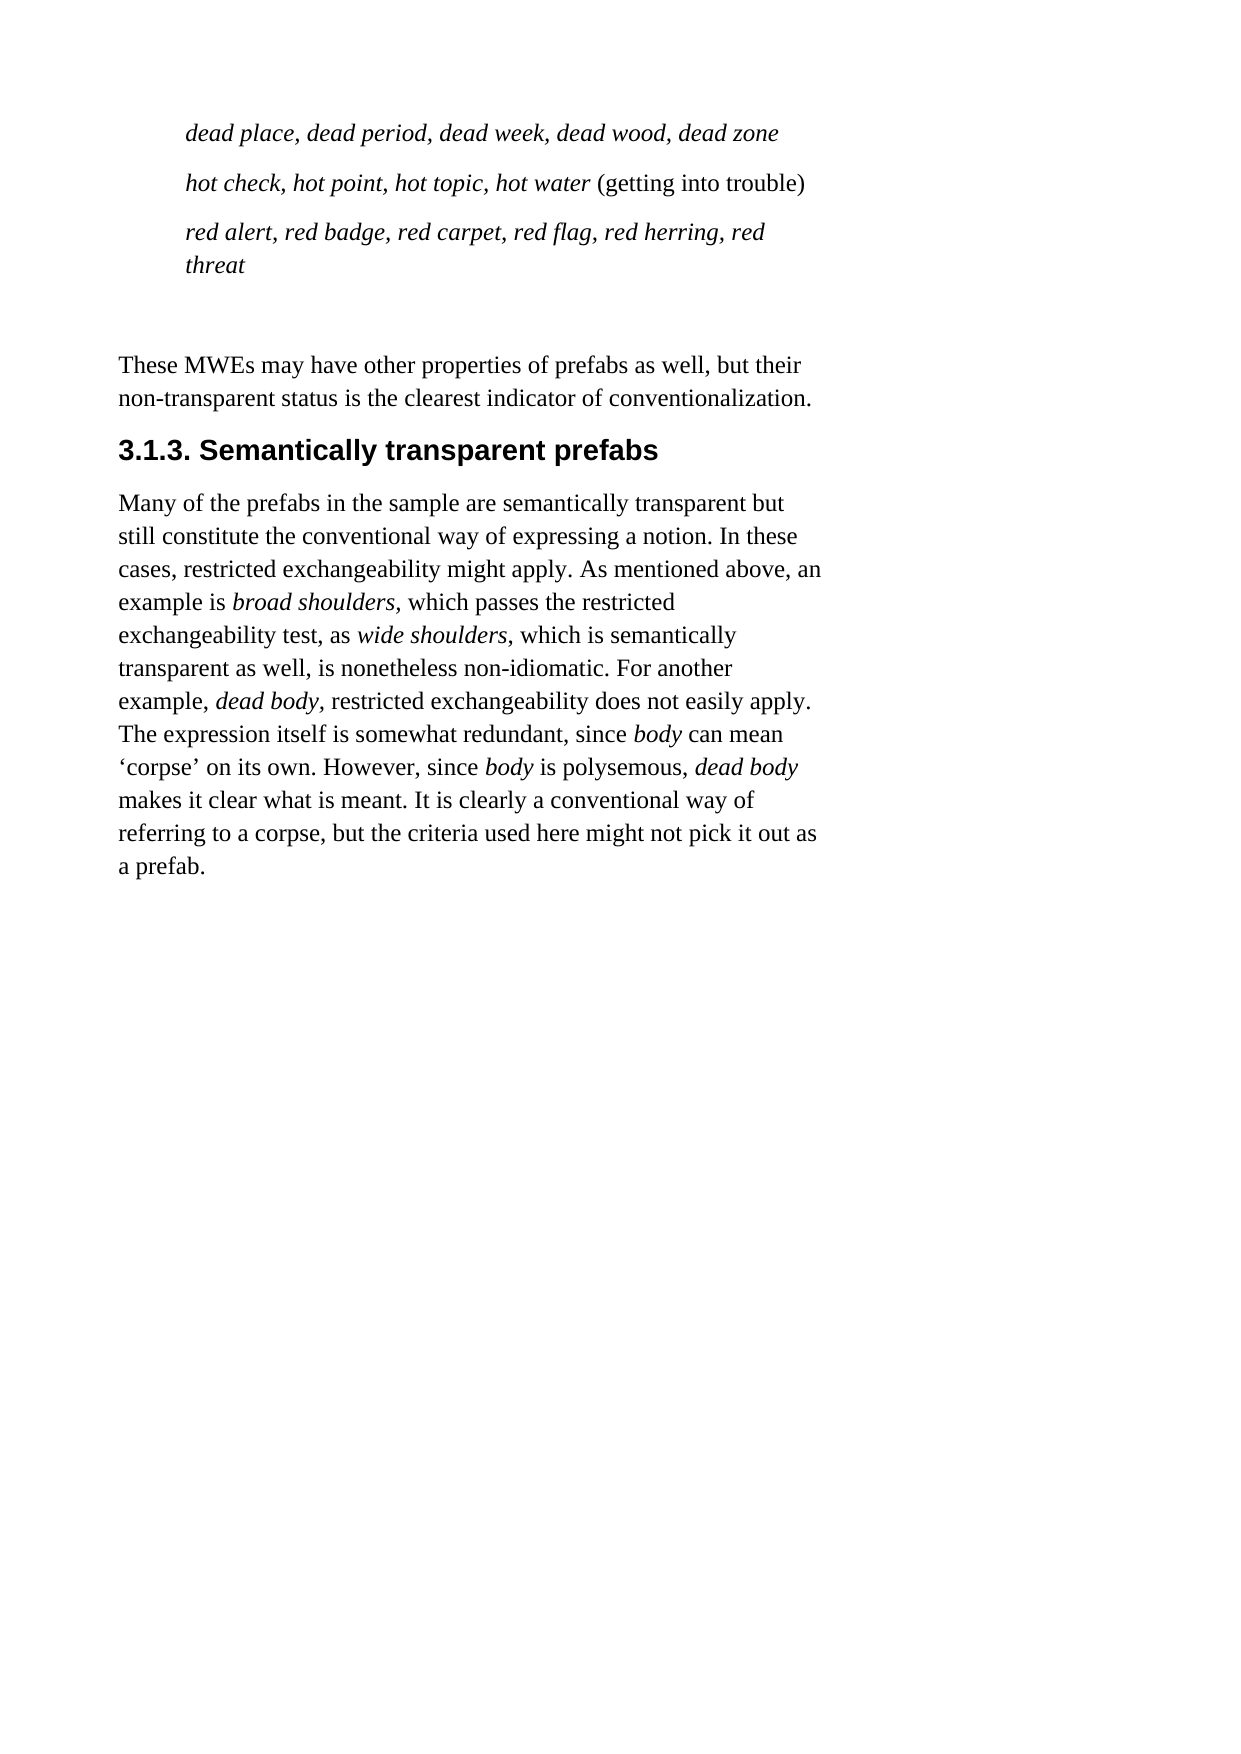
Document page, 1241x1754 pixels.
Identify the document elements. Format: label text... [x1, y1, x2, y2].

text These MWEs may have other properties of prefabs as well, but their non-transparent status is the clearest indicator of conventionalization. [118, 350, 827, 412]
text red alert, red badge, red carpet, red flag, red herring, red threat [185, 217, 827, 279]
text hot check, hot point, hot topic, hot water (getting into trouble) [118, 168, 827, 197]
text Many of the prefabs in the sample are semantically transparent but still constitute the conventional way of expressing a notion. In these cases, restricted exchangeability might apply. As mentioned above, an example is broad shoulders, which passes the restricted exchangeability test, as wide shoulders, which is semantically transparent as well, is nonetheless non-idiomatic. For another example, dead body, restricted exchangeability does not easily apply. The expression itself is somewhat redundant, since body can mean ‘corpse’ on its own. However, since body is polysemous, dead body makes it clear what is meant. It is clearly a conventional way of referring to a corpse, but the criteria used here might not pick it out as a prefab. [118, 488, 827, 880]
text dead place, dead period, dead week, dead wood, dead zone [118, 118, 827, 147]
subtitle 3.1.3. Semantically transparent prefabs [118, 433, 827, 466]
